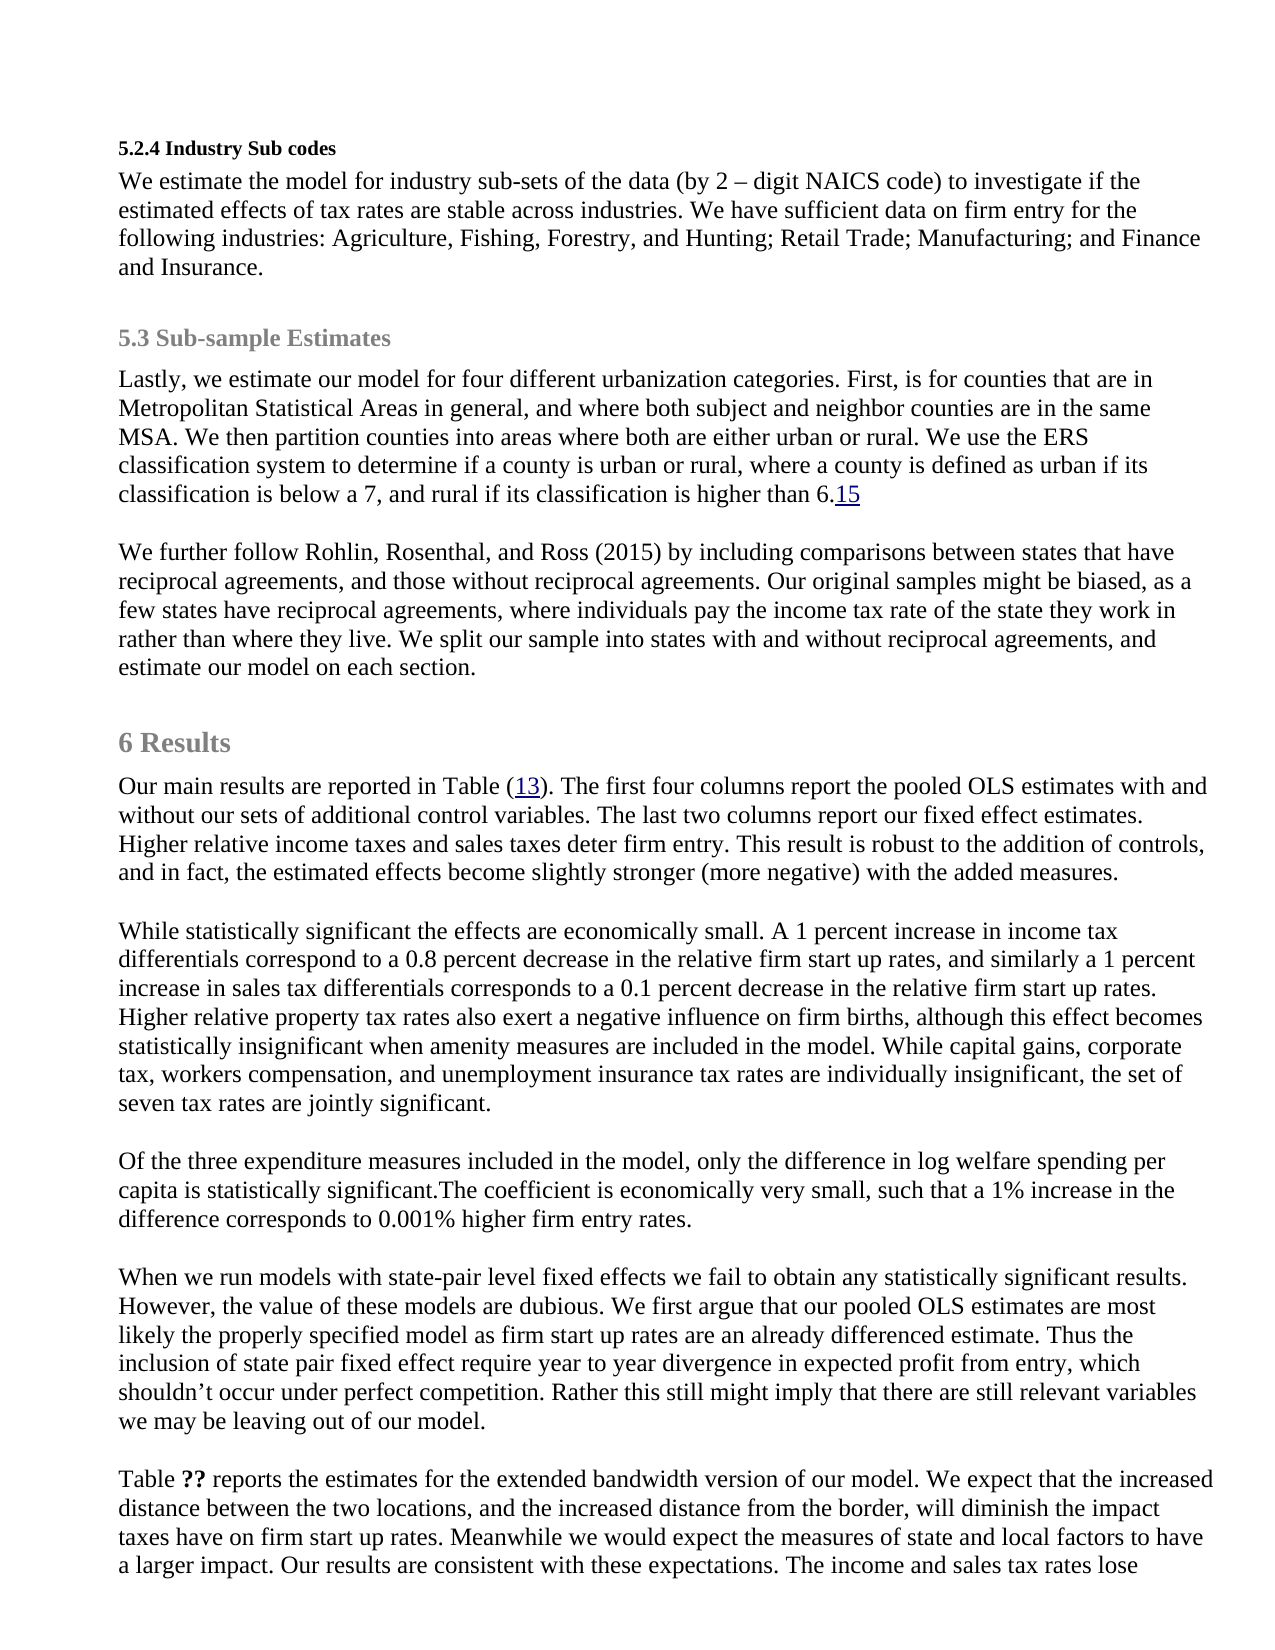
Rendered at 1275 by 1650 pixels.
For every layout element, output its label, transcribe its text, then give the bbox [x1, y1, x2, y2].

subtitle 5.2.4 Industry Sub codes [118, 136, 1216, 160]
text While statistically significant the effects are economically small. A 1 percent increase in income tax differentials correspond to a 0.8 percent decrease in the relative firm start up rates, and similarly a 1 percent increase in sales tax differentials corresponds to a 0.1 percent decrease in the relative firm start up rates. Higher relative property tax rates also exert a negative influence on firm births, although this effect becomes statistically insignificant when amenity measures are included in the model. While capital gains, corporate tax, workers compensation, and unemployment insurance tax rates are individually insignificant, the set of seven tax rates are jointly significant. [118, 916, 1216, 1117]
text Our main results are reported in Table (13). The first four columns report the pooled OLS estimates with and without our sets of additional control variables. The last two columns report our fixed effect estimates. Higher relative income taxes and sales taxes deter firm entry. This result is robust to the addition of controls, and in fact, the estimated effects become slightly stronger (more negative) with the added measures. [118, 771, 1216, 886]
text Of the three expenditure measures included in the model, only the difference in log welfare spending per capita is statistically significant.The coefficient is economically very small, such that a 1% increase in the difference corresponds to 0.001% higher firm entry rates. [118, 1146, 1216, 1233]
text We estimate the model for industry sub-sets of the data (by 2 – digit NAICS code) to investigate if the estimated effects of tax rates are stable across industries. We have sufficient data on firm entry for the following industries: Agriculture, Fishing, Forestry, and Hunting; Retail Trade; Manufacturing; and Finance and Insurance. [118, 166, 1216, 281]
subtitle 5.3 Sub-sample Estimates [118, 323, 1216, 352]
table_header [118, 59, 793, 123]
subtitle 6 Results [118, 725, 1216, 759]
text Lastly, we estimate our model for four different urbanization categories. First, is for counties that are in Metropolitan Statistical Areas in general, and where both subject and neighbor counties are in the same MSA. We then partition counties into areas where both are either urban or rural. We use the ERS classification system to determine if a county is urban or rural, where a county is defined as urban if its classification is below a 7, and rural if its classification is higher than 6.15 [118, 364, 1216, 508]
table_header [793, 59, 849, 123]
text Table ?? reports the estimates for the extended bandwidth version of our model. We expect that the increased distance between the two locations, and the increased distance from the border, will diminish the impact taxes have on firm start up rates. Meanwhile we would expect the measures of state and local factors to have a larger impact. Our results are consistent with these expectations. The income and sales tax rates lose [118, 1464, 1216, 1579]
text When we run models with state-pair level fixed effects we fail to obtain any statistically significant results. However, the value of these models are dubious. We first argue that our pooled OLS estimates are most likely the properly specified model as firm start up rates are an already differenced estimate. Thus the inclusion of state pair fixed effect require year to year divergence in expected profit from entry, which shouldn’t occur under perfect competition. Rather this still might imply that there are still relevant variables we may be leaving out of our model. [118, 1262, 1216, 1435]
text We further follow Rohlin, Rosenthal, and Ross (2015) by including comparisons between states that have reciprocal agreements, and those without reciprocal agreements. Our original samples might be biased, as a few states have reciprocal agreements, where individuals pay the income tax rate of the state they work in rather than where they live. We split our sample into states with and without reciprocal agreements, and estimate our model on each section. [118, 537, 1216, 681]
